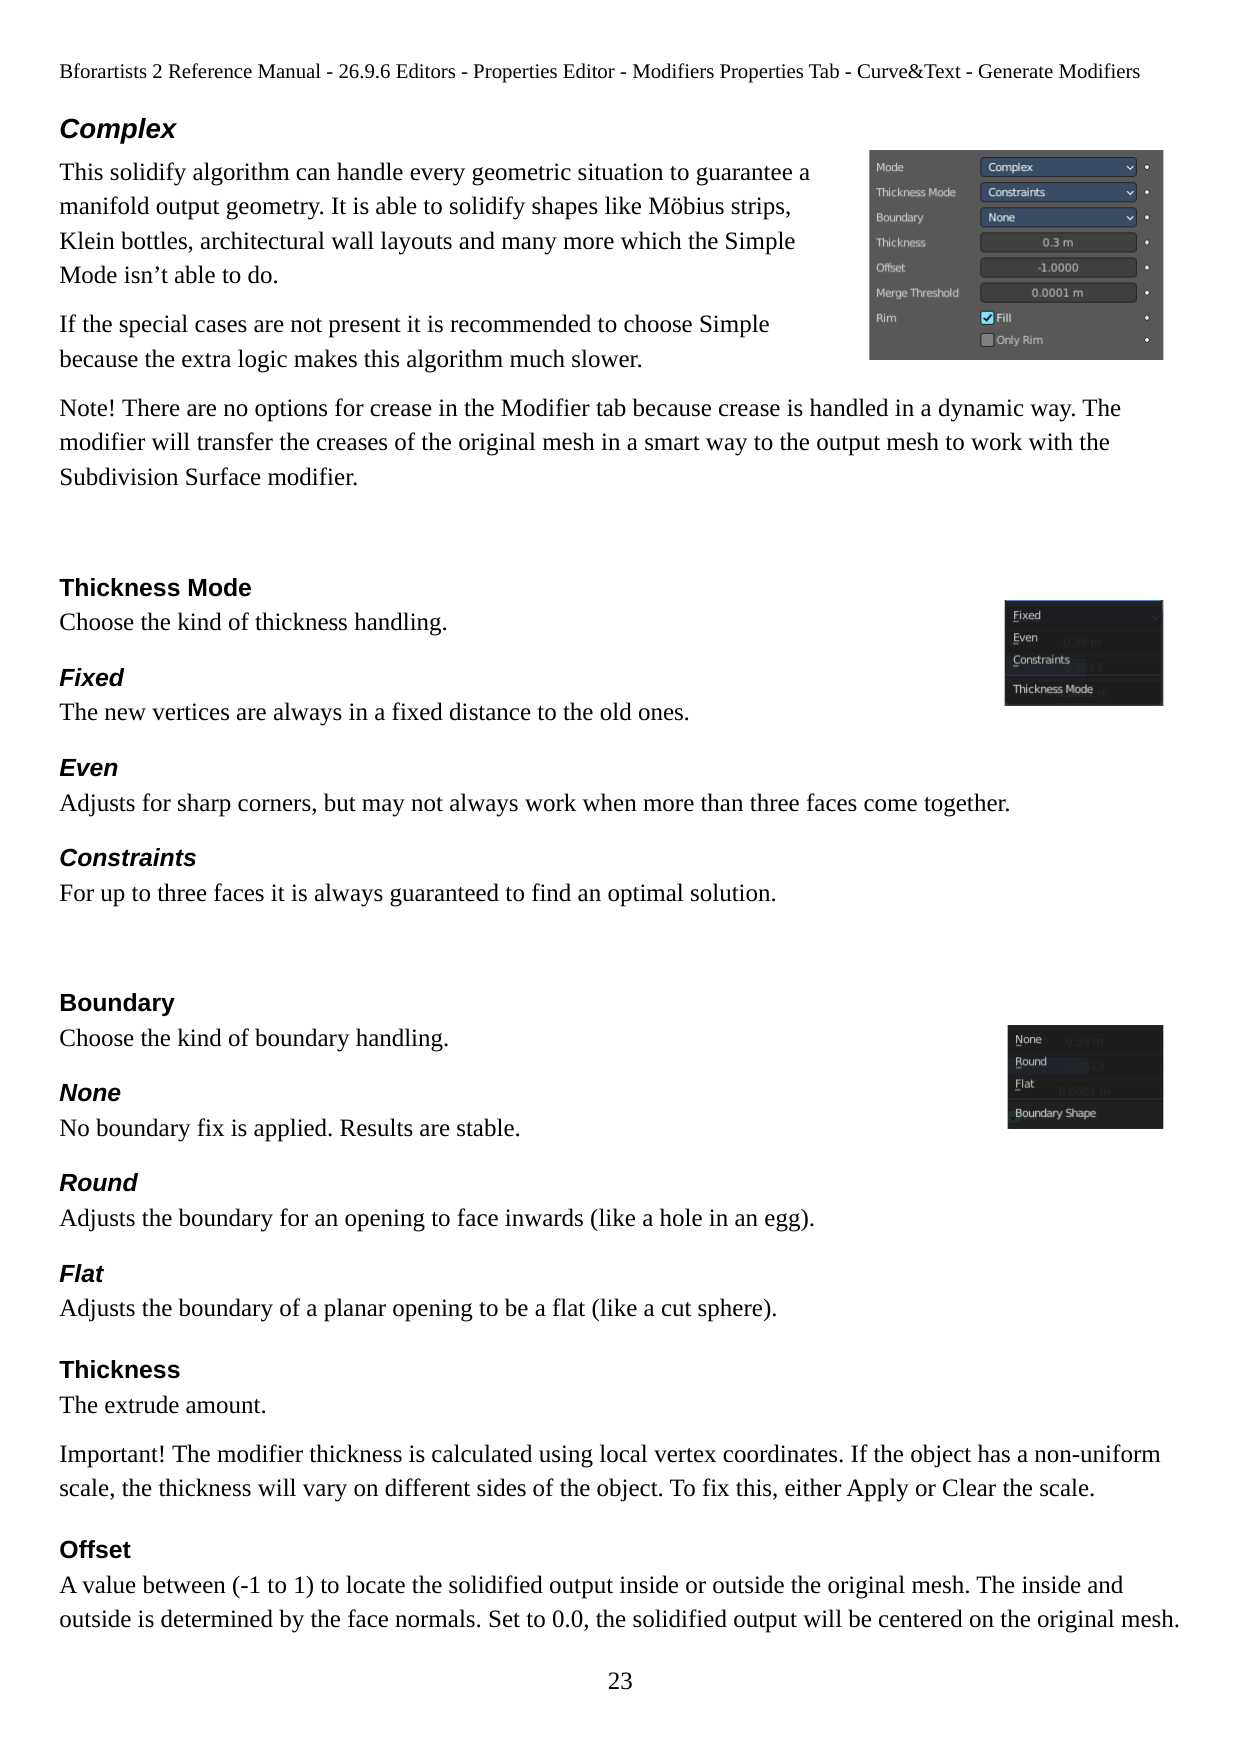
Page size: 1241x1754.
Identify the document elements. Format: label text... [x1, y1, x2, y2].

text This solidify algorithm can handle every geometric situation to guarantee a manifold output geometry. It is able to solidify shapes like Möbius strips, Klein bottles, architectural wall layouts and many more which the Simple Mode isn’t able to do. [59, 157, 869, 289]
subtitle [1164, 663, 1181, 691]
text Adjusts for sharp corners, but may not always work when more than three faces come together. [59, 788, 1181, 816]
subtitle Even [59, 753, 1181, 781]
text Important! The modifier thickness is calculated using local vertex coordinates. If the object has a non-uniform scale, the thickness will vary on different sides of the object. To fix this, either Apply or Clear the scale. [59, 1439, 1181, 1502]
subtitle Round [59, 1168, 1181, 1197]
text If the special cases are not present it is recommended to choose Simple because the extra logic makes this algorithm much slower. [59, 309, 1181, 373]
subtitle Constraints [59, 843, 1181, 871]
subtitle Fixed [59, 663, 1004, 691]
subtitle Thickness [59, 1355, 1181, 1383]
picture [869, 150, 1164, 360]
text The new vertices are always in a fixed distance to the old ones. [59, 697, 1181, 726]
text Choose the kind of boundary handling. [59, 1023, 1181, 1052]
subtitle Boundary [59, 988, 1181, 1017]
subtitle Flat [59, 1259, 1181, 1287]
text Adjusts the boundary of a planar opening to be a flat (like a cut sphere). [59, 1293, 1181, 1322]
picture [1007, 1025, 1164, 1129]
picture [1004, 600, 1164, 706]
text A value between (-1 to 1) to locate the solidified output inside or outside the original mesh. The inside and outside is determined by the face normals. Set to 0.0, the solidified output will be centered on the original mesh. [59, 1570, 1181, 1633]
subtitle Thickness Mode [59, 573, 1181, 601]
subtitle [1164, 1078, 1181, 1107]
text Choose the kind of thickness handling. [59, 607, 1004, 636]
text No boundary fix is applied. Results are stable. [59, 1113, 1181, 1142]
text Note! There are no options for crease in the Modifier tab because crease is handled in a dynamic way. The modifier will transfer the creases of the original mesh in a smart way to the output mesh to work with the Subdivision Surface modifier. [59, 393, 1181, 491]
subtitle Complex [59, 113, 1181, 144]
subtitle Offset [59, 1535, 1181, 1563]
text Adjusts the boundary for an opening to face inwards (like a hole in an egg). [59, 1203, 1181, 1232]
subtitle None [59, 1078, 1007, 1107]
text For up to three faces it is always guaranteed to find an optimal solution. [59, 878, 1181, 906]
text The extrude amount. [59, 1390, 1181, 1418]
